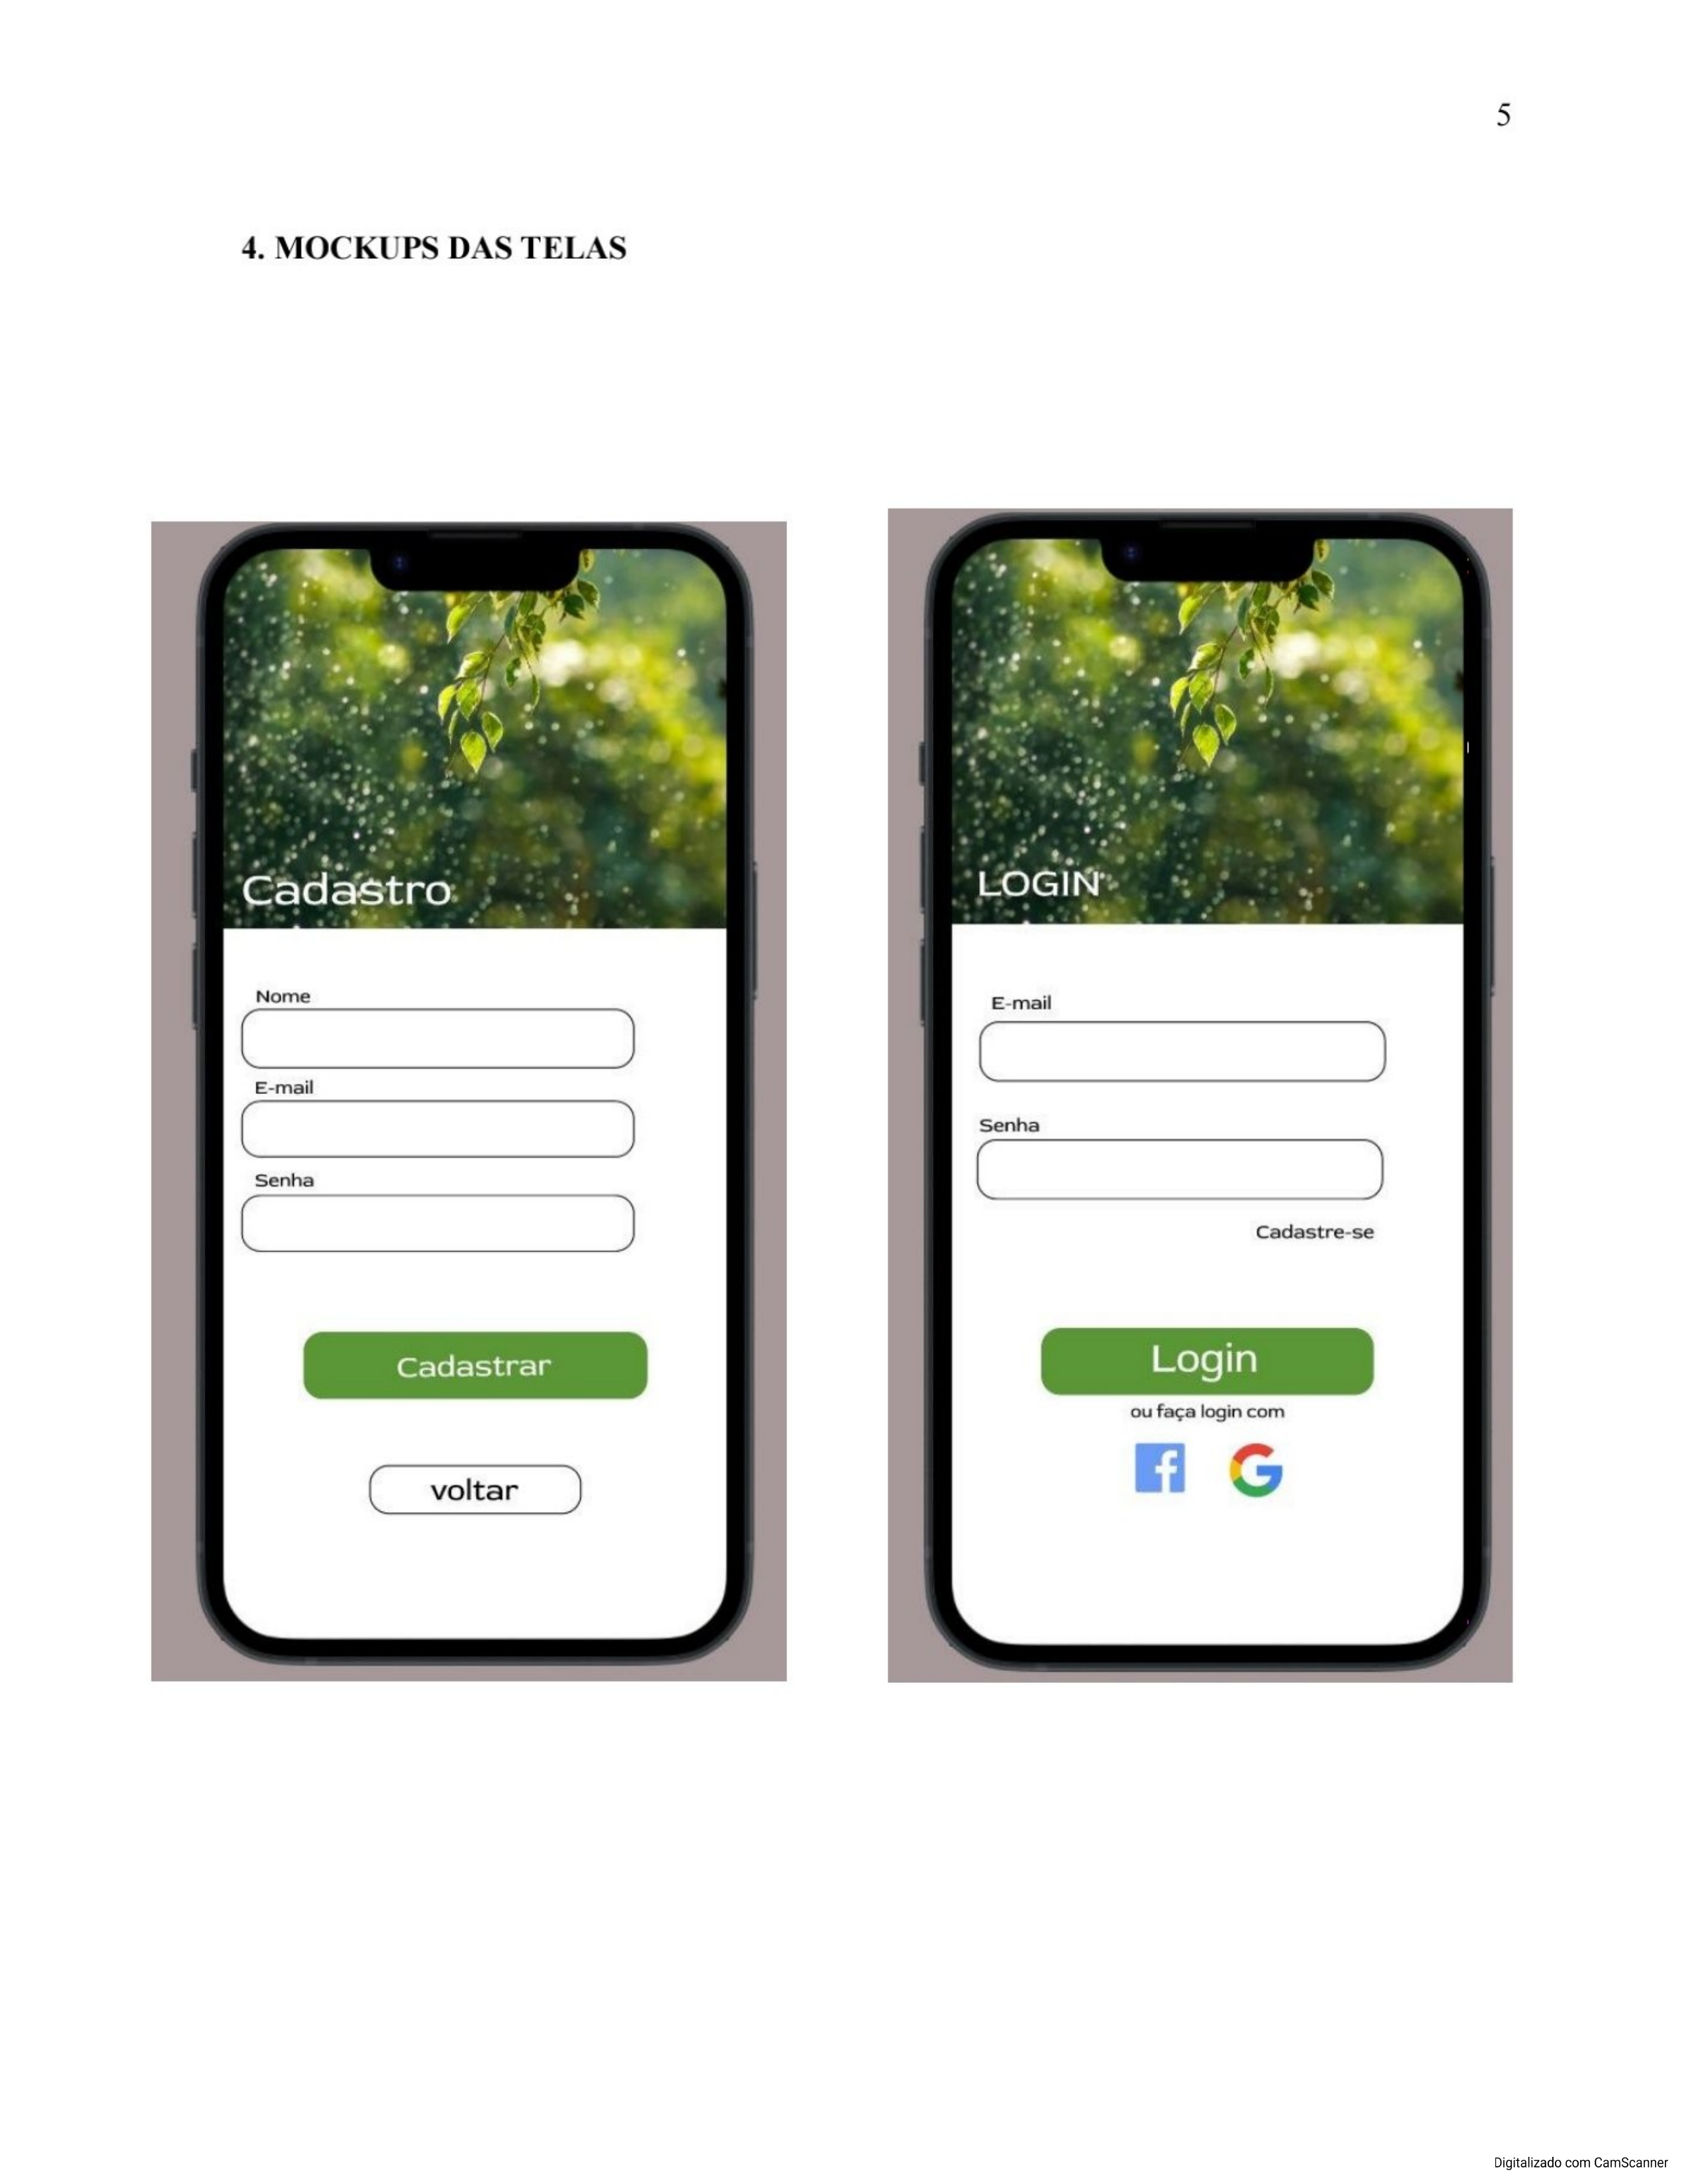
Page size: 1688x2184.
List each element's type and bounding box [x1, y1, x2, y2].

picture [1495, 2156, 1668, 2170]
picture [146, 95, 1517, 1694]
